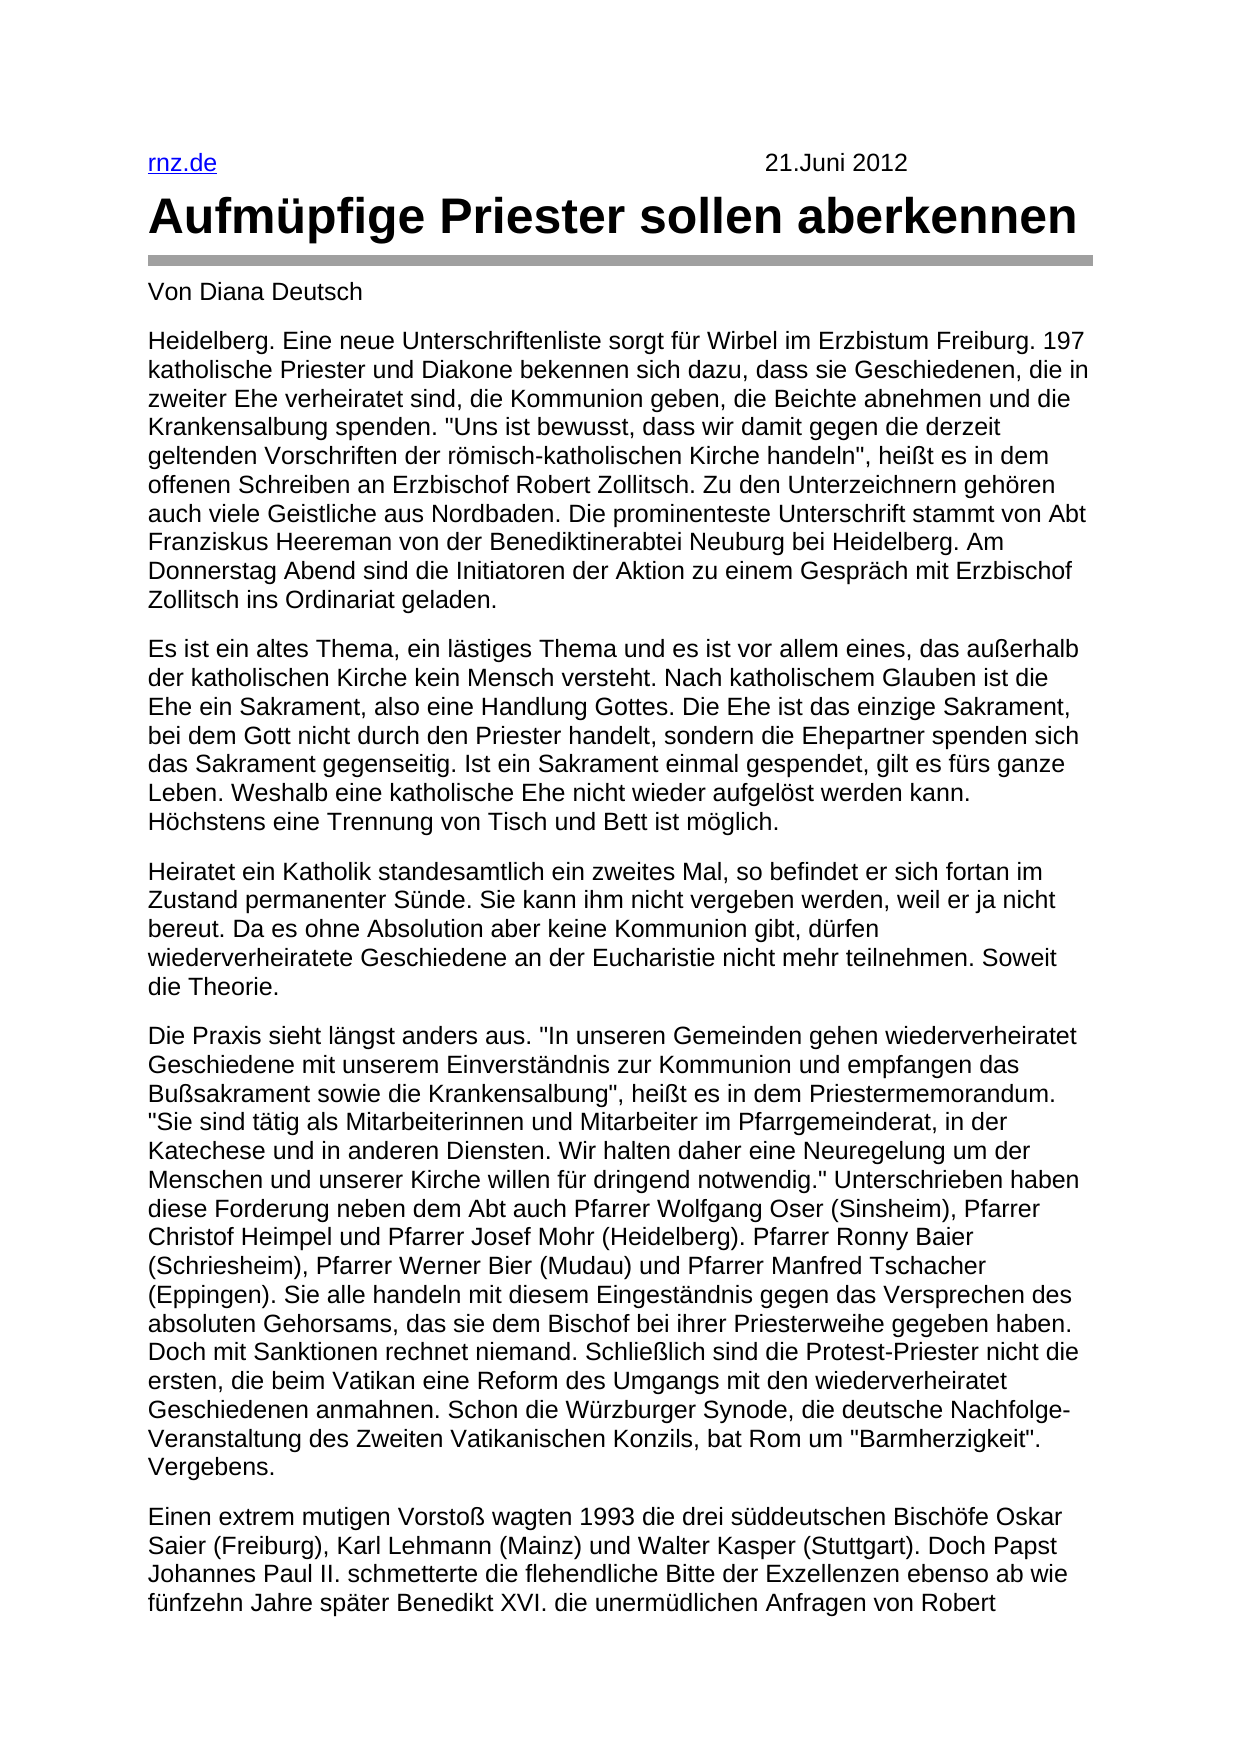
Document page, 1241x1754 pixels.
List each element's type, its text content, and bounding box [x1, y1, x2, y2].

text Aufmüpfige Priester sollen aberkennen [148, 187, 1093, 244]
text Es ist ein altes Thema, ein lästiges Thema und es ist vor allem eines, das außerhalb der katholischen Kirche kein Mensch versteht. Nach katholischem Glauben ist die Ehe ein Sakrament, also eine Handlung Gottes. Die Ehe ist das einzige Sakrament, bei dem Gott nicht durch den Priester handelt, sondern die Ehepartner spenden sich das Sakrament gegenseitig. Ist ein Sakrament einmal gespendet, gilt es fürs ganze Leben. Weshalb eine katholische Ehe nicht wieder aufgelöst werden kann. Höchstens eine Trennung von Tisch und Bett ist möglich. [148, 634, 1093, 836]
text Heiratet ein Katholik standesamtlich ein zweites Mal, so befindet er sich fortan im Zustand permanenter Sünde. Sie kann ihm nicht vergeben werden, weil er ja nicht bereut. Da es ohne Absolution aber keine Kommunion gibt, dürfen wiederverheiratete Geschiedene an der Eucharistie nicht mehr teilnehmen. Soweit die Theorie. [148, 856, 1093, 1000]
text Heidelberg. Eine neue Unterschriftenliste sorgt für Wirbel im Erzbistum Freiburg. 197 katholische Priester und Diakone bekennen sich dazu, dass sie Geschiedenen, die in zweiter Ehe verheiratet sind, die Kommunion geben, die Beichte abnehmen und die Krankensalbung spenden. "Uns ist bewusst, dass wir damit gegen die derzeit geltenden Vorschriften der römisch-katholischen Kirche handeln", heißt es in dem offenen Schreiben an Erzbischof Robert Zollitsch. Zu den Unterzeichnern gehören auch viele Geistliche aus Nordbaden. Die prominenteste Unterschrift stammt von Abt Franziskus Heereman von der Benediktinerabtei Neuburg bei Heidelberg. Am Donnerstag Abend sind die Initiatoren der Aktion zu einem Gespräch mit Erzbischof Zollitsch ins Ordinariat geladen. [148, 326, 1093, 613]
text rnz.de 21.Juni 2012 [148, 148, 1093, 176]
text Von Diana Deutsch [148, 276, 1093, 305]
text Die Praxis sieht längst anders aus. "In unseren Gemeinden gehen wiederverheiratet Geschiedene mit unserem Einverständnis zur Kommunion und empfangen das Bußsakrament sowie die Krankensalbung", heißt es in dem Priestermemorandum. "Sie sind tätig als Mitarbeiterinnen und Mitarbeiter im Pfarrgemeinderat, in der Katechese und in anderen Diensten. Wir halten daher eine Neuregelung um der Menschen und unserer Kirche willen für dringend notwendig." Unterschrieben haben diese Forderung neben dem Abt auch Pfarrer Wolfgang Oser (Sinsheim), Pfarrer Christof Heimpel und Pfarrer Josef Mohr (Heidelberg). Pfarrer Ronny Baier (Schriesheim), Pfarrer Werner Bier (Mudau) und Pfarrer Manfred Tschacher (Eppingen). Sie alle handeln mit diesem Eingeständnis gegen das Versprechen des absoluten Gehorsams, das sie dem Bischof bei ihrer Priesterweihe gegeben haben. Doch mit Sanktionen rechnet niemand. Schließlich sind die Protest-Priester nicht die ersten, die beim Vatikan eine Reform des Umgangs mit den wiederverheiratet Geschiedenen anmahnen. Schon die Würzburger Synode, die deutsche Nachfolge-Veranstaltung des Zweiten Vatikanischen Konzils, bat Rom um "Barmherzigkeit". Vergebens. [148, 1021, 1093, 1481]
text Einen extrem mutigen Vorstoß wagten 1993 die drei süddeutschen Bischöfe Oskar Saier (Freiburg), Karl Lehmann (Mainz) und Walter Kasper (Stuttgart). Doch Papst Johannes Paul II. schmetterte die flehendliche Bitte der Exzellenzen ebenso ab wie fünfzehn Jahre später Benedikt XVI. die unermüdlichen Anfragen von Robert [148, 1502, 1093, 1617]
